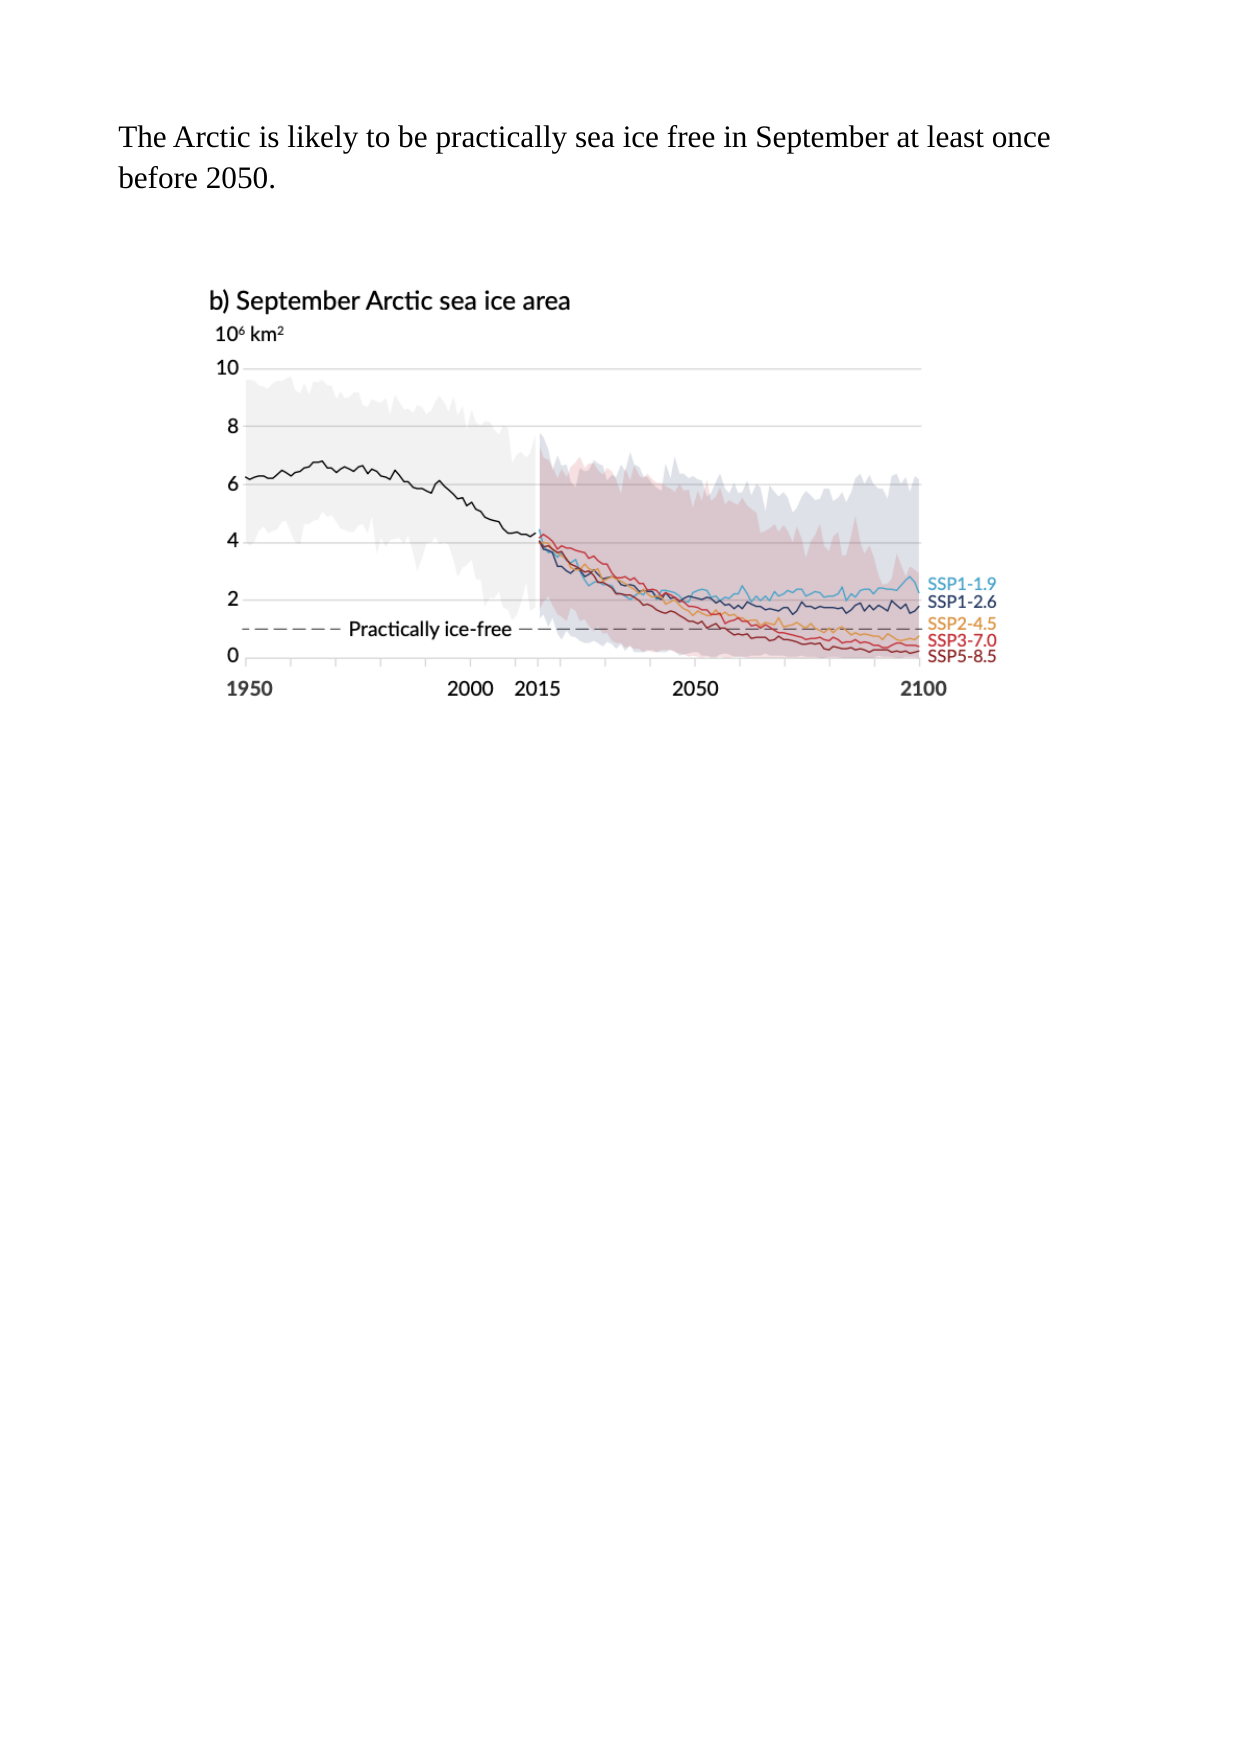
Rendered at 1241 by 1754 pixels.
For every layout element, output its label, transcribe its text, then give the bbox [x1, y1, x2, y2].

picture [173, 271, 1067, 724]
text The Arctic is likely to be practically sea ice free in September at least once before 2050. [118, 118, 1122, 195]
